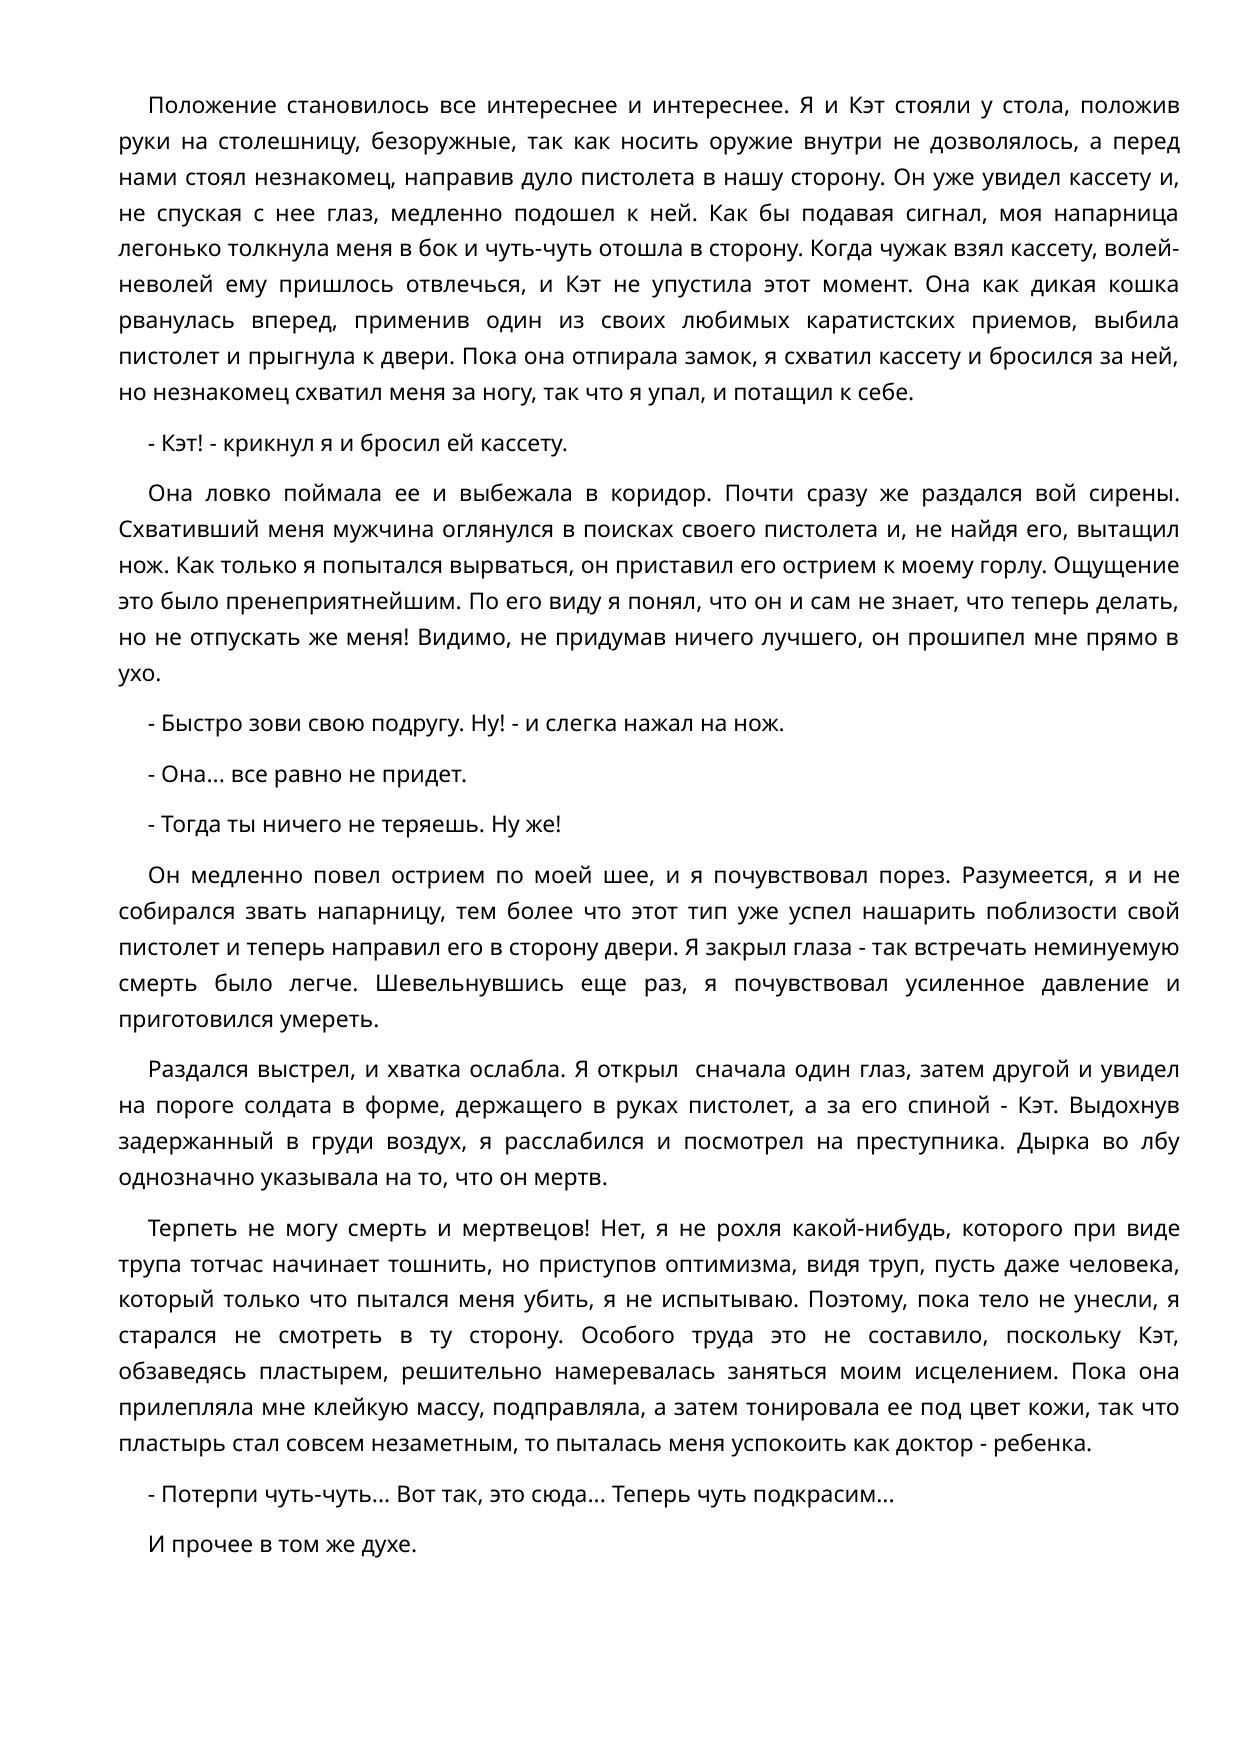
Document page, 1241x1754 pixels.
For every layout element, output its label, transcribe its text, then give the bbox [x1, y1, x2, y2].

text - Она... все равно не придет. [118, 758, 1181, 789]
text Она ловко поймала ее и выбежала в коридор. Почти сразу же раздался вой сирены. Схвативший меня мужчина оглянулся в поисках своего пистолета и, не найдя его, вытащил нож. Как только я попытался вырваться, он приставил его острием к моему горлу. Ощущение это было пренеприятнейшим. По его виду я понял, что он и сам не знает, что теперь делать, но не отпускать же меня! Видимо, не придумав ничего лучшего, он прошипел мне прямо в ухо. [118, 477, 1181, 688]
text - Быстро зови свою подругу. Ну! - и слегка нажал на нож. [118, 707, 1181, 739]
text Он медленно повел острием по моей шее, и я почувствовал порез. Разумеется, я и не собирался звать напарницу, тем более что этот тип уже успел нашарить поблизости свой пистолет и теперь направил его в сторону двери. Я закрыл глаза - так встречать неминуемую смерть было легче. Шевельнувшись еще раз, я почувствовал усиленное давление и приготовился умереть. [118, 859, 1181, 1034]
text Положение становилось все интереснее и интереснее. Я и Кэт стояли у стола, положив руки на столешницу, безоружные, так как носить оружие внутри не дозволялось, а перед нами стоял незнакомец, направив дуло пистолета в нашу сторону. Он уже увидел кассету и, не спуская с нее глаз, медленно подошел к ней. Как бы подавая сигнал, моя напарница легонько толкнула меня в бок и чуть-чуть отошла в сторону. Когда чужак взял кассету, волей-неволей ему пришлось отвлечься, и Кэт не упустила этот момент. Она как дикая кошка рванулась вперед, применив один из своих любимых каратистских приемов, выбила пистолет и прыгнула к двери. Пока она отпирала замок, я схватил кассету и бросился за ней, но незнакомец схватил меня за ногу, так что я упал, и потащил к себе. [118, 89, 1181, 407]
text - Потерпи чуть-чуть... Вот так, это сюда... Теперь чуть подкрасим... [118, 1478, 1181, 1509]
text - Кэт! - крикнул я и бросил ей кассету. [118, 427, 1181, 458]
text Терпеть не могу смерть и мертвецов! Нет, я не рохля какой-нибудь, которого при виде трупа тотчас начинает тошнить, но приступов оптимизма, видя труп, пусть даже человека, который только что пытался меня убить, я не испытываю. Поэтому, пока тело не унесли, я старался не смотреть в ту сторону. Особого труда это не составило, поскольку Кэт, обзаведясь пластырем, решительно намеревалась заняться моим исцелением. Пока она прилепляла мне клейкую массу, подправляла, а затем тонировала ее под цвет кожи, так что пластырь стал совсем незаметным, то пыталась меня успокоить как доктор - ребенка. [118, 1212, 1181, 1458]
text И прочее в том же духе. [118, 1528, 1181, 1559]
text - Тогда ты ничего не теряешь. Ну же! [118, 808, 1181, 840]
text Раздался выстрел, и хватка ослабла. Я открыл сначала один глаз, затем другой и увидел на пороге солдата в форме, держащего в руках пистолет, а за его спиной - Кэт. Выдохнув задержанный в груди воздух, я расслабился и посмотрел на преступника. Дырка во лбу однозначно указывала на то, что он мертв. [118, 1053, 1181, 1192]
